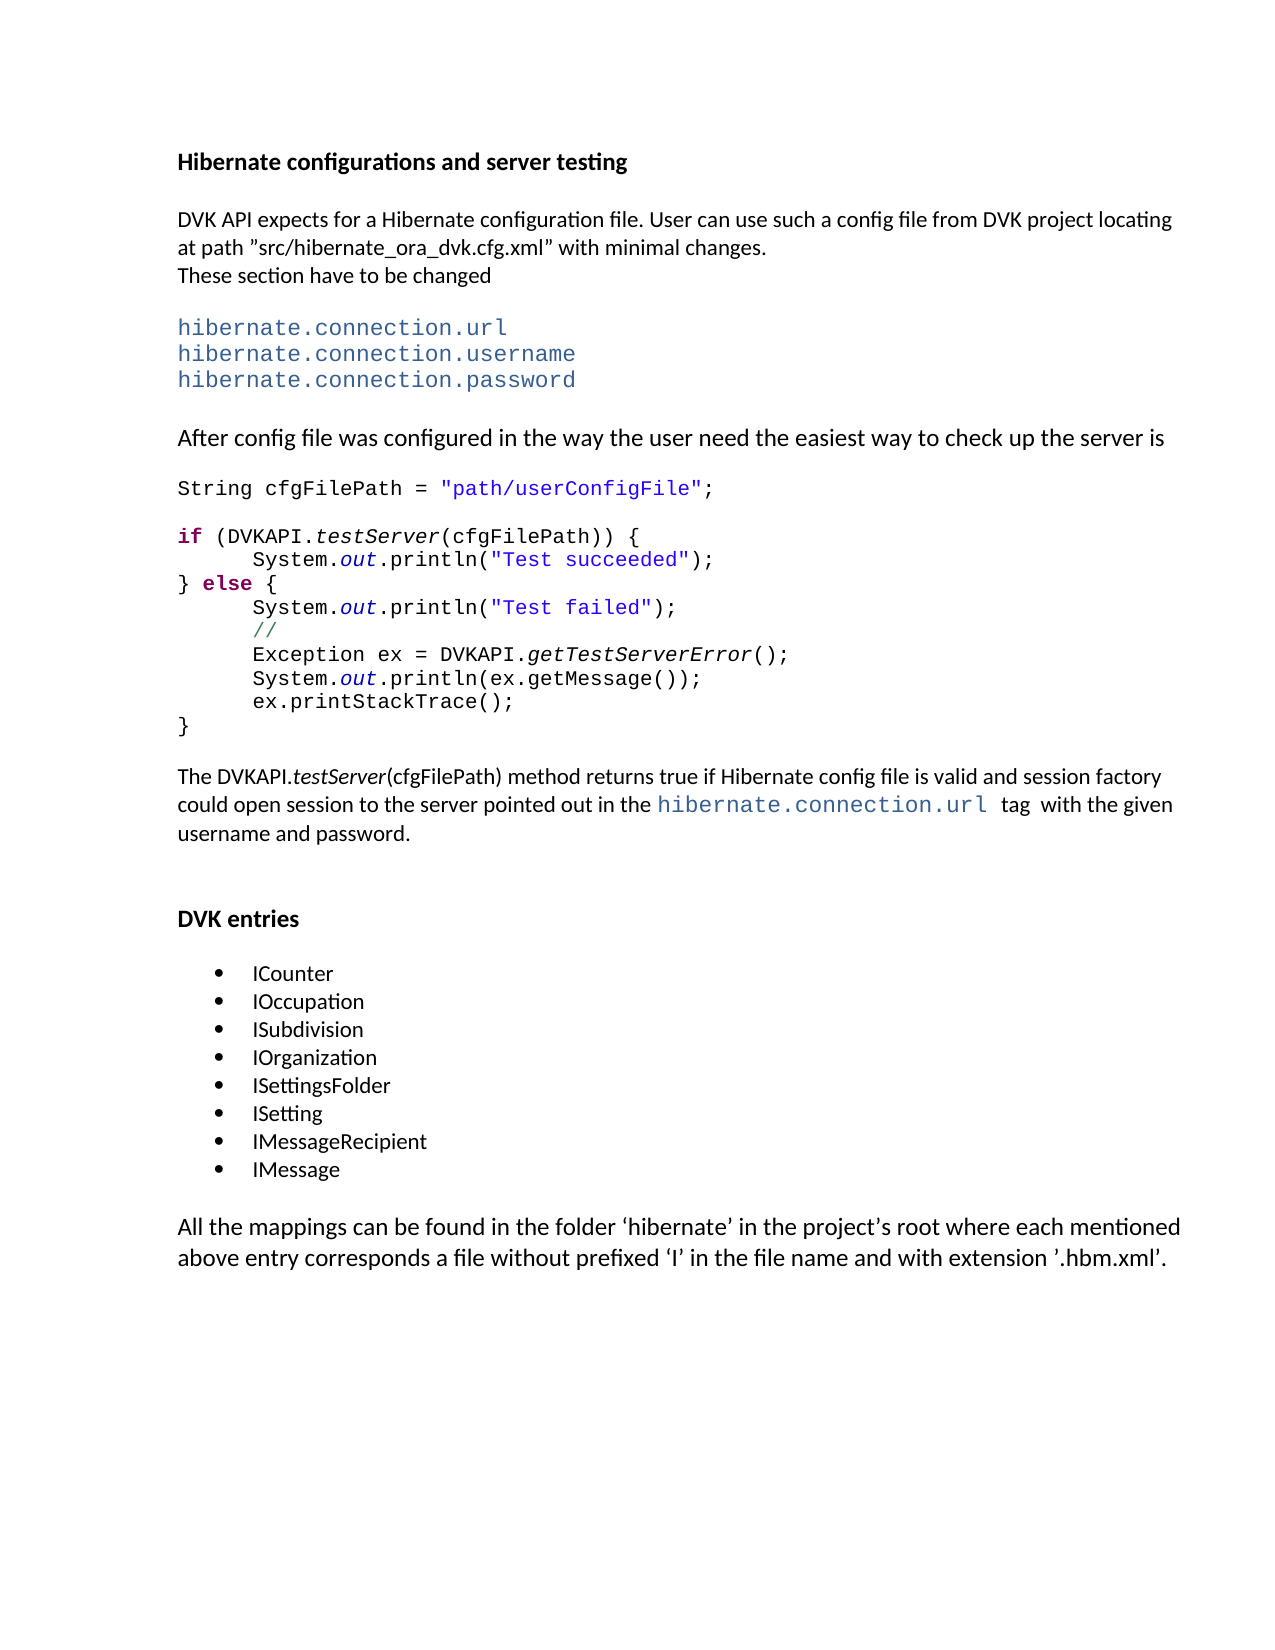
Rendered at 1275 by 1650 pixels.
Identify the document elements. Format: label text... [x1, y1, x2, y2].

text hibernate.connection.url [177, 317, 1186, 343]
text The DVKAPI.testServer(cfgFilePath) method returns true if Hibernate config file is valid and session factory could open session to the server pointed out in the hibernate.connection.url tag with the given username and password. [177, 762, 1186, 847]
text DVK API expects for a Hibernate configuration file. User can use such a config file from DVK project locating at path ”src/hibernate_ora_dvk.cfg.xml” with minimal changes. [177, 205, 1186, 261]
list IOrganization [215, 1043, 1186, 1071]
text System.out.println("Test failed"); [177, 597, 1186, 620]
text if (DVKAPI.testServer(cfgFilePath)) { [177, 526, 1186, 549]
text } [177, 715, 1186, 738]
text Exception ex = DVKAPI.getTestServerError(); [177, 644, 1186, 668]
list IMessageRecipient [215, 1127, 1186, 1155]
text hibernate.connection.password [177, 369, 1186, 394]
text DVK entries [177, 903, 1186, 934]
text // [177, 620, 1186, 644]
list ISetting [215, 1099, 1186, 1127]
text } else { [177, 573, 1186, 597]
list ISubdivision [215, 1015, 1186, 1043]
text System.out.println("Test succeeded"); [177, 549, 1186, 573]
text All the mappings can be found in the folder ‘hibernate’ in the project’s root where each mentioned above entry corresponds a file without prefixed ‘I’ in the file name and with extension ’.hbm.xml’. [177, 1211, 1186, 1272]
list IMessage [215, 1155, 1186, 1183]
list ISettingsFolder [215, 1071, 1186, 1099]
text After config file was configured in the way the user need the easiest way to check up the server is [177, 423, 1186, 453]
text System.out.println(ex.getMessage()); [177, 668, 1186, 691]
text Hibernate configurations and server testing [177, 146, 1186, 177]
text These section have to be changed [177, 261, 1186, 289]
text String cfgFilePath = "path/userConfigFile"; [177, 478, 1186, 502]
text ex.printStackTrace(); [177, 691, 1186, 715]
text hibernate.connection.username [177, 343, 1186, 369]
list IOccupation [215, 987, 1186, 1015]
list ICounter [215, 959, 1186, 987]
